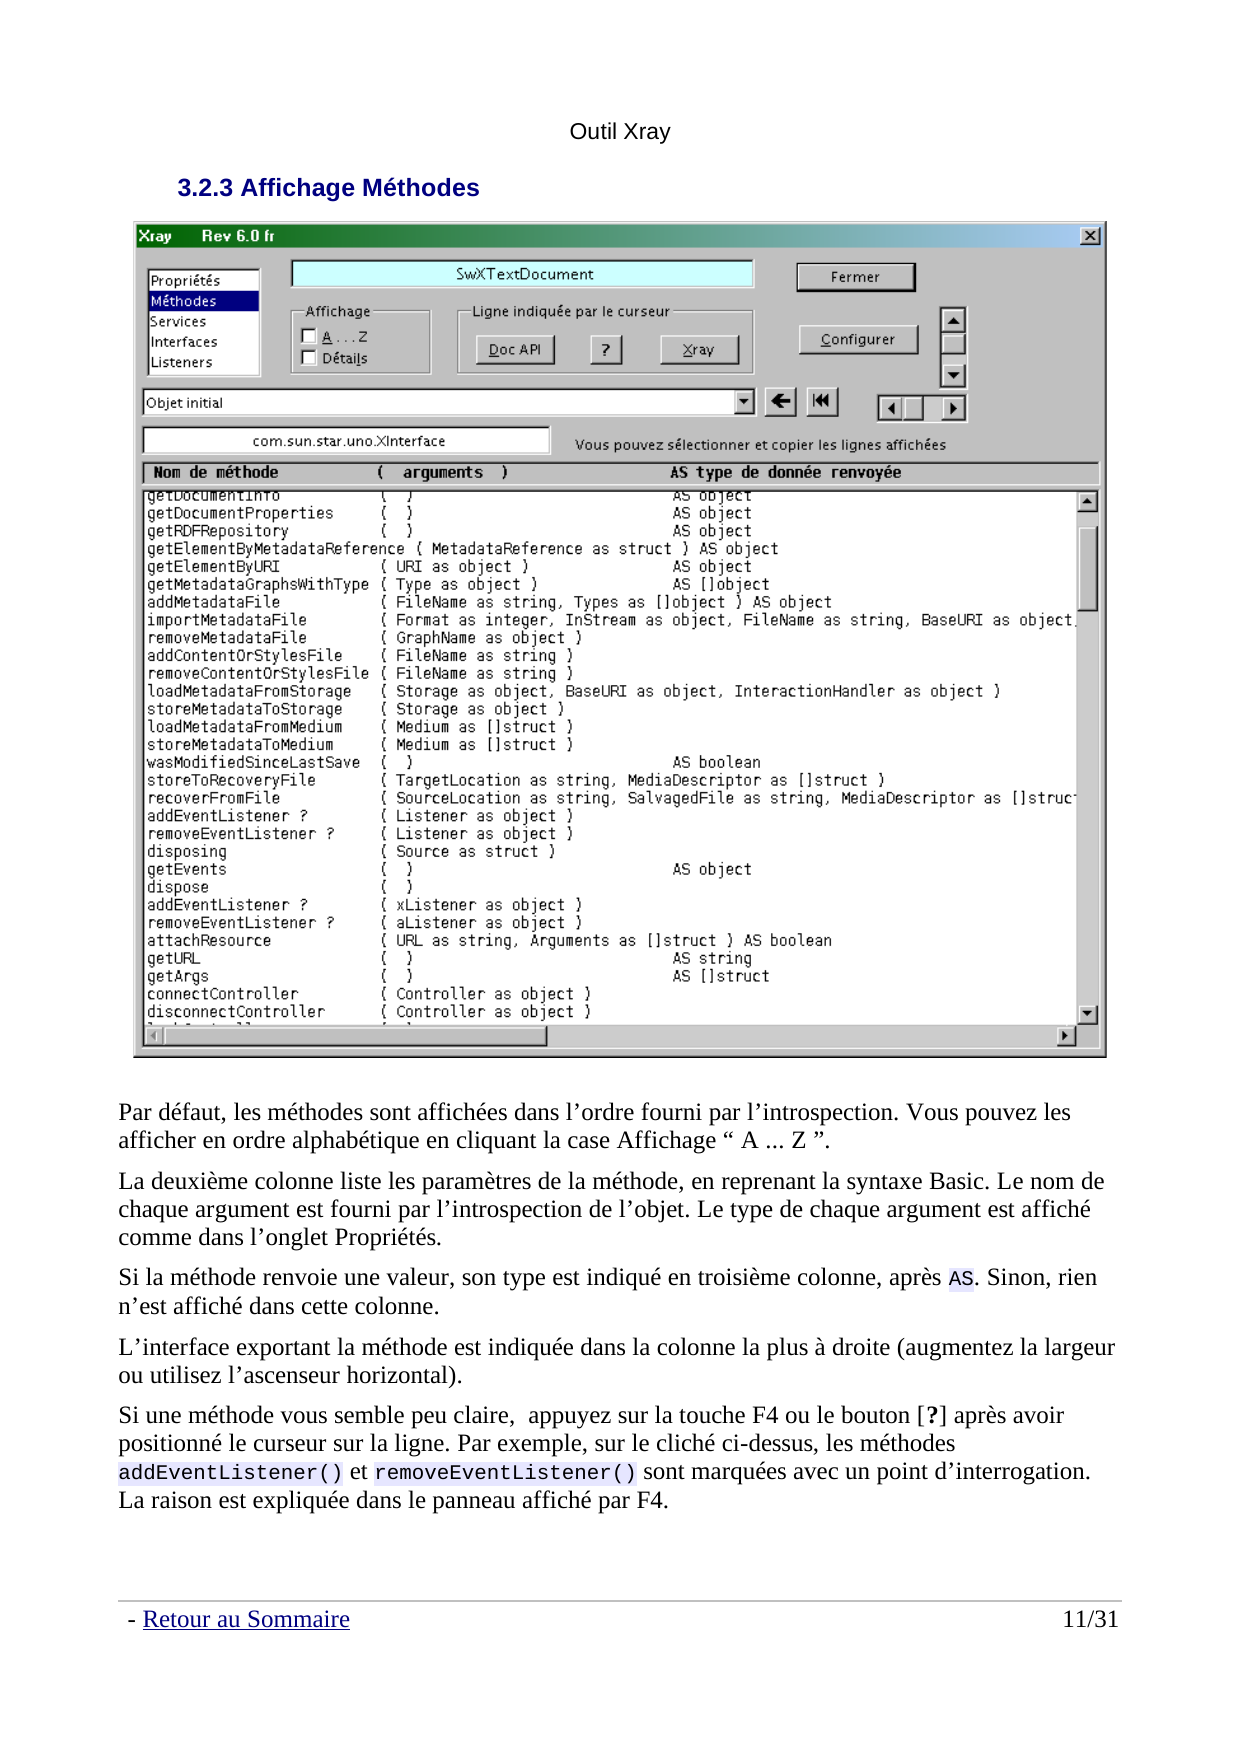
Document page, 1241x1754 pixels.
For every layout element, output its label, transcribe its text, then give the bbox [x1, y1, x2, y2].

text La deuxième colonne liste les paramètres de la méthode, en reprenant la syntaxe Basic. Le nom de chaque argument est fourni par l’introspection de l’objet. Le type de chaque argument est affiché comme dans l’onglet Propriétés. [118, 1167, 1122, 1251]
text L’interface exportant la méthode est indiquée dans la colonne la plus à droite (augmentez la largeur ou utilisez l’ascenseur horizontal). [118, 1333, 1122, 1389]
picture [133, 221, 1107, 1058]
text Si une méthode vous semble peu claire, appuyez sur la touche F4 ou le bouton [?] après avoir positionné le curseur sur la ligne. Par exemple, sur le cliché ci-dessus, les méthodes addEventListener() et removeEventListener() sont marquées avec un point d’interrogation. La raison est expliquée dans le panneau affiché par F4. [118, 1401, 1122, 1514]
text Par défaut, les méthodes sont affichées dans l’ordre fourni par l’introspection. Vous pouvez les afficher en ordre alphabétique en cliquant la case Affichage “ A ... Z ”. [118, 1098, 1122, 1154]
text Si la méthode renvoie une valeur, son type est indiqué en troisième colonne, après AS. Sinon, rien n’est affiché dans cette colonne. [118, 1263, 1122, 1320]
subtitle Affichage Méthodes [177, 174, 1122, 202]
